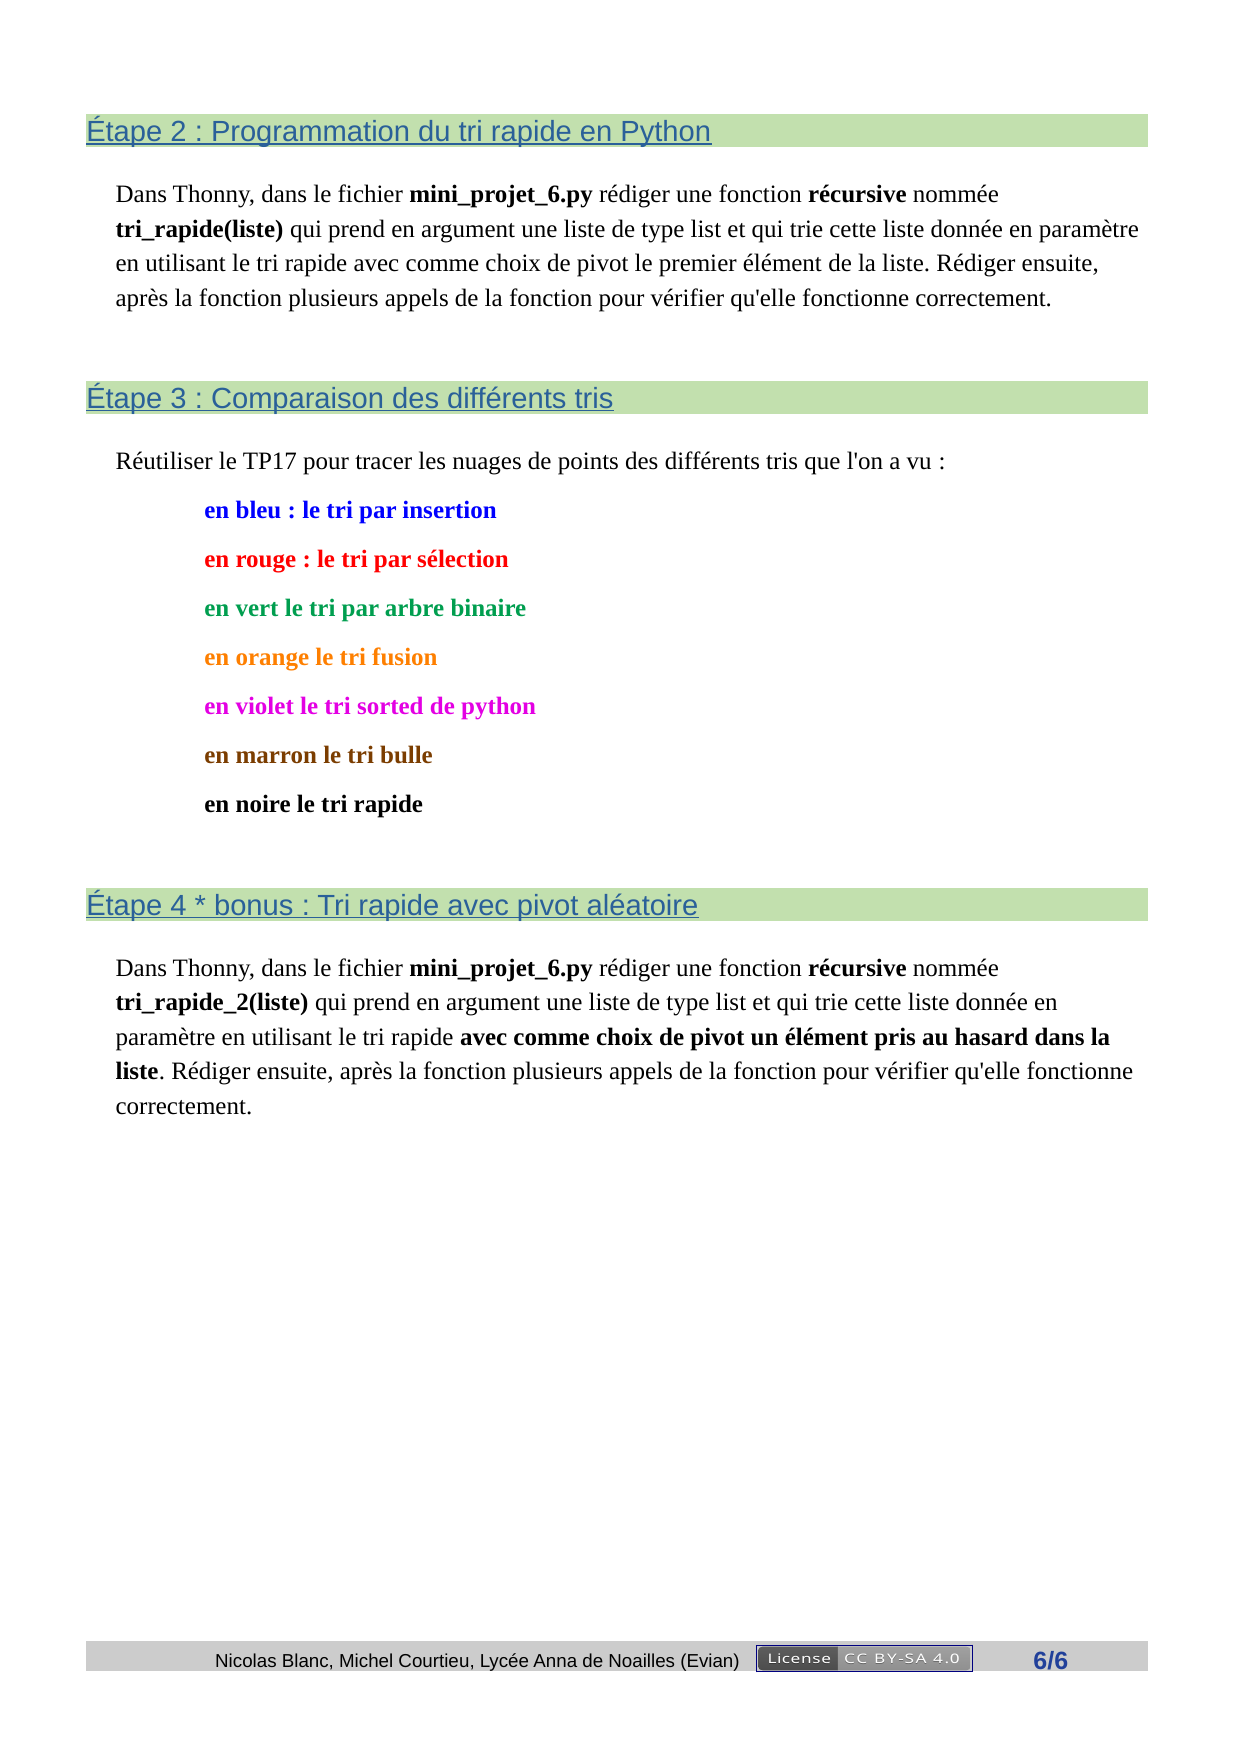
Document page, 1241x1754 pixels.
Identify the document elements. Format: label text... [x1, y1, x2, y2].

text en violet le tri sorted de python [204, 691, 1148, 720]
text Dans Thonny, dans le fichier mini_projet_6.py rédiger une fonction récursive nommée tri_rapide_2(liste) qui prend en argument une liste de type list et qui trie cette liste donnée en paramètre en utilisant le tri rapide avec comme choix de pivot un élément pris au hasard dans la liste. Rédiger ensuite, après la fonction plusieurs appels de la fonction pour vérifier qu'elle fonctionne correctement. [115, 953, 1148, 1119]
text en noire le tri rapide [204, 789, 1148, 818]
text en bleu : le tri par insertion [204, 495, 1148, 524]
text en orange le tri fusion [204, 642, 1148, 671]
text Dans Thonny, dans le fichier mini_projet_6.py rédiger une fonction récursive nommée tri_rapide(liste) qui prend en argument une liste de type list et qui trie cette liste donnée en paramètre en utilisant le tri rapide avec comme choix de pivot le premier élément de la liste. Rédiger ensuite, après la fonction plusieurs appels de la fonction pour vérifier qu'elle fonctionne correctement. [115, 179, 1148, 311]
text Étape 4 * bonus : Tri rapide avec pivot aléatoire [86, 888, 1148, 921]
text Étape 2 : Programmation du tri rapide en Python [86, 114, 1148, 147]
text en marron le tri bulle [204, 740, 1148, 769]
text Étape 3 : Comparaison des différents tris [86, 381, 1148, 414]
text Réutiliser le TP17 pour tracer les nuages de points des différents tris que l'on a vu : [115, 446, 1148, 475]
text en rouge : le tri par sélection [204, 544, 1148, 573]
text en vert le tri par arbre binaire [204, 593, 1148, 622]
